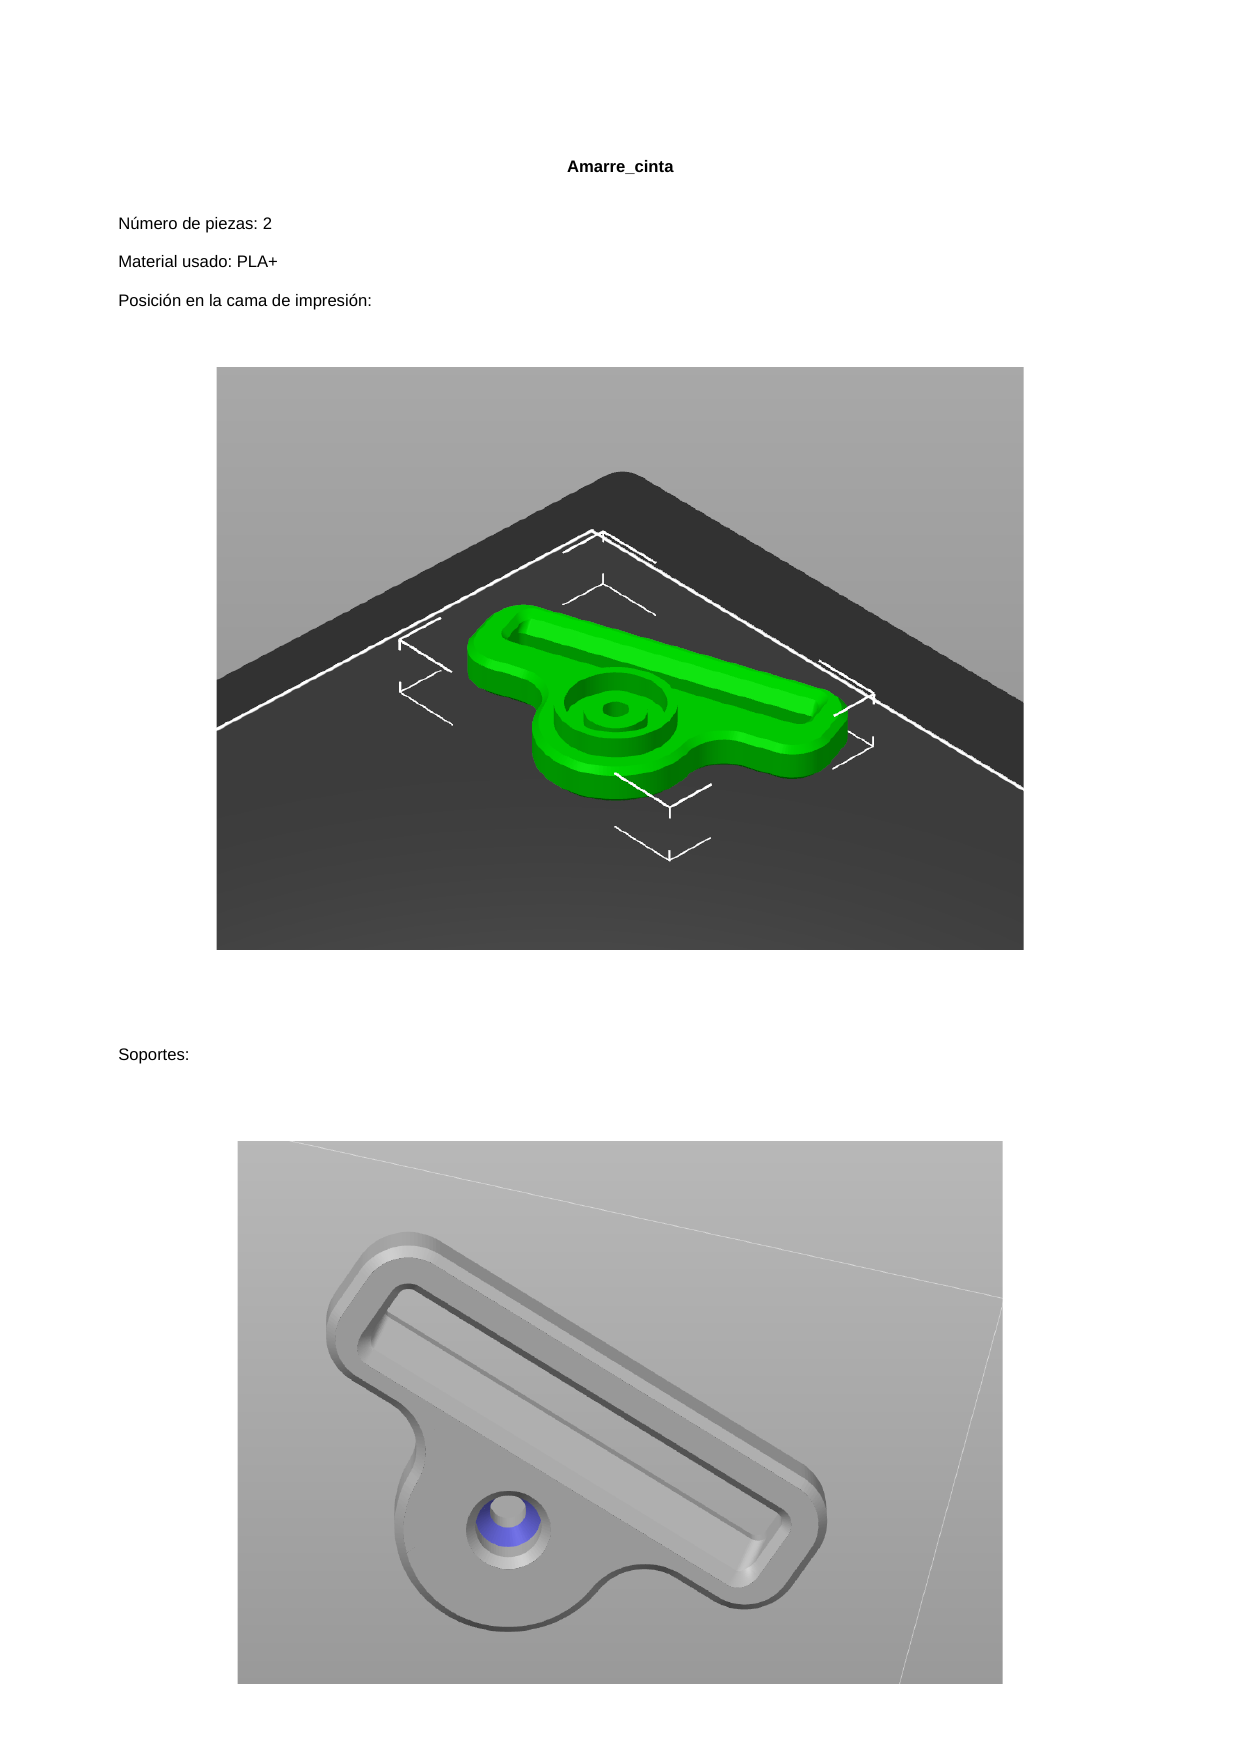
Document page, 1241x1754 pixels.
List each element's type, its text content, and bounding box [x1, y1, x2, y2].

text Soportes: [118, 1045, 1122, 1064]
text Número de piezas: 2 [118, 214, 1122, 233]
picture [237, 1141, 1003, 1684]
text Material usado: PLA+ [118, 252, 1122, 271]
text Posición en la cama de impresión: [118, 291, 1122, 310]
picture [216, 367, 1024, 950]
text Amarre_cinta [118, 156, 1122, 176]
